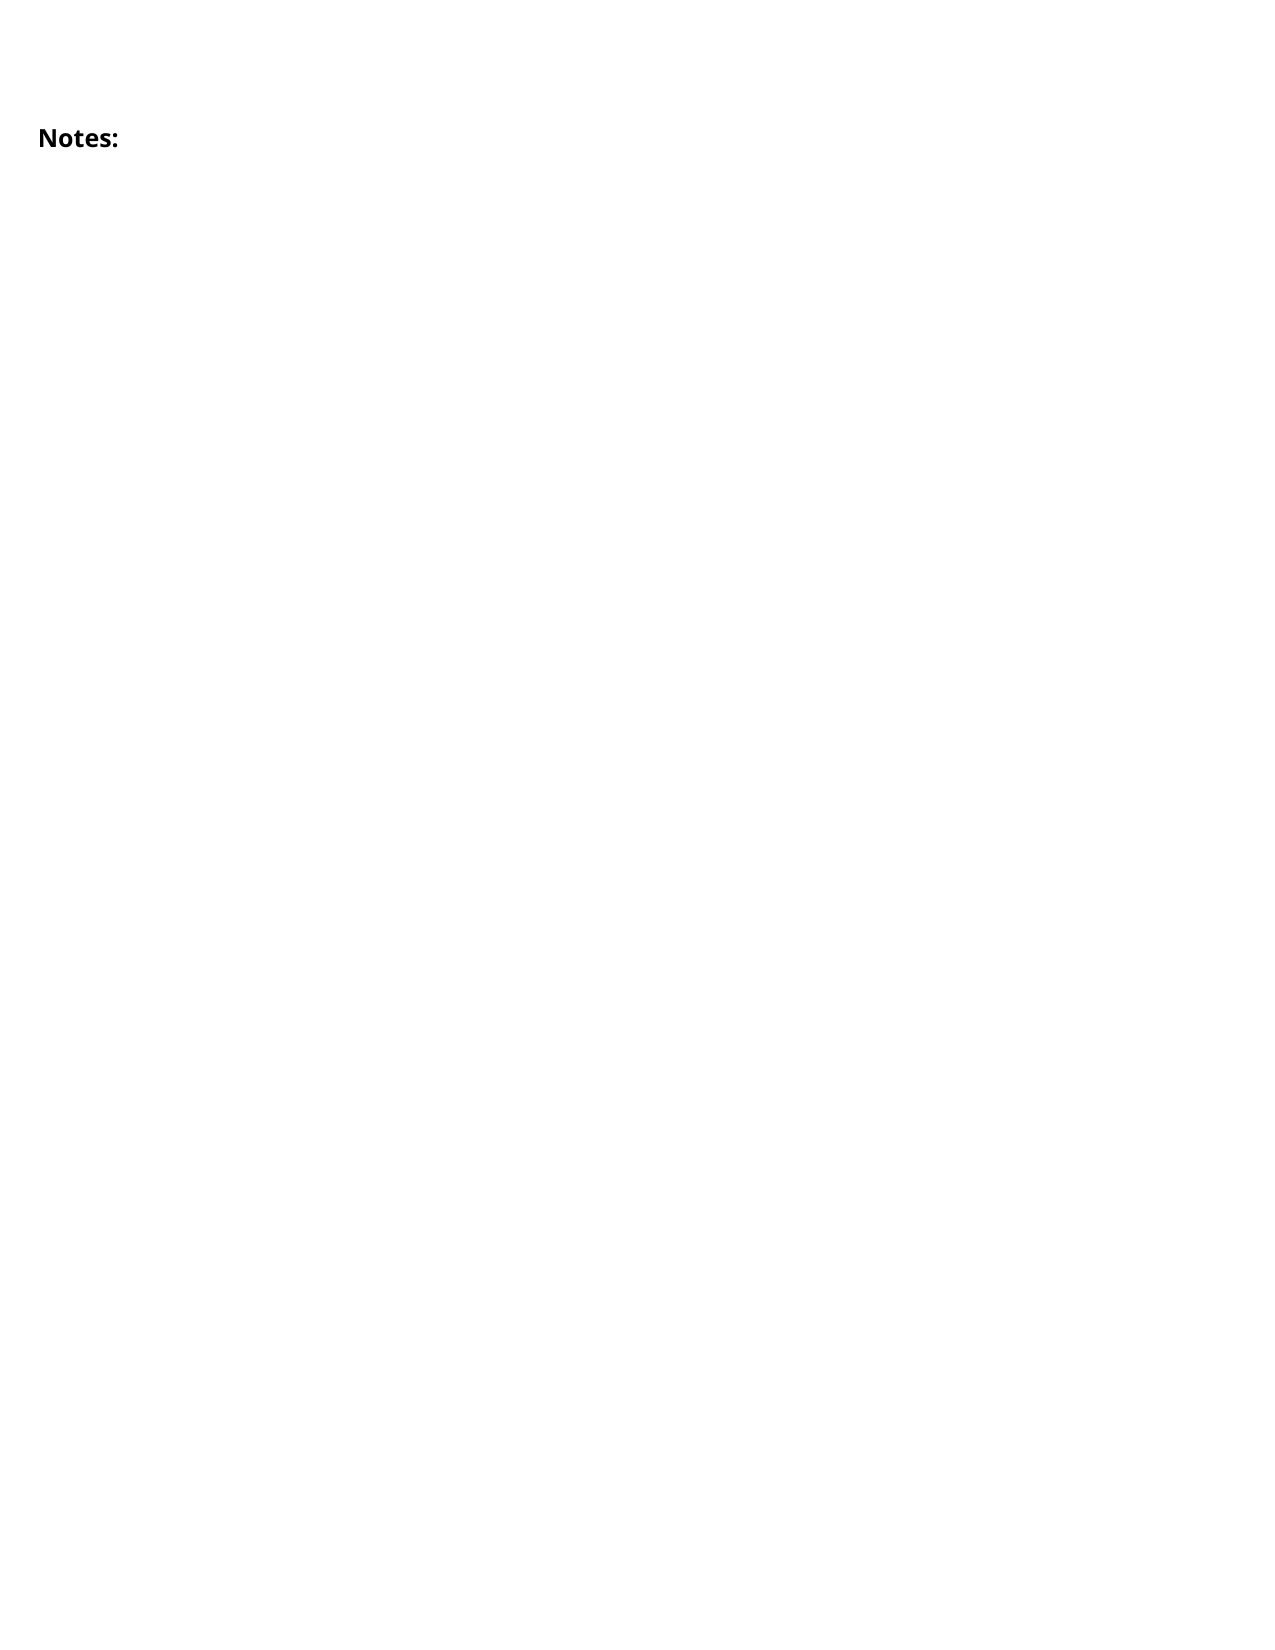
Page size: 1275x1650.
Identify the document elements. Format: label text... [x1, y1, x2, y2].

text Notes: [38, 121, 1237, 155]
